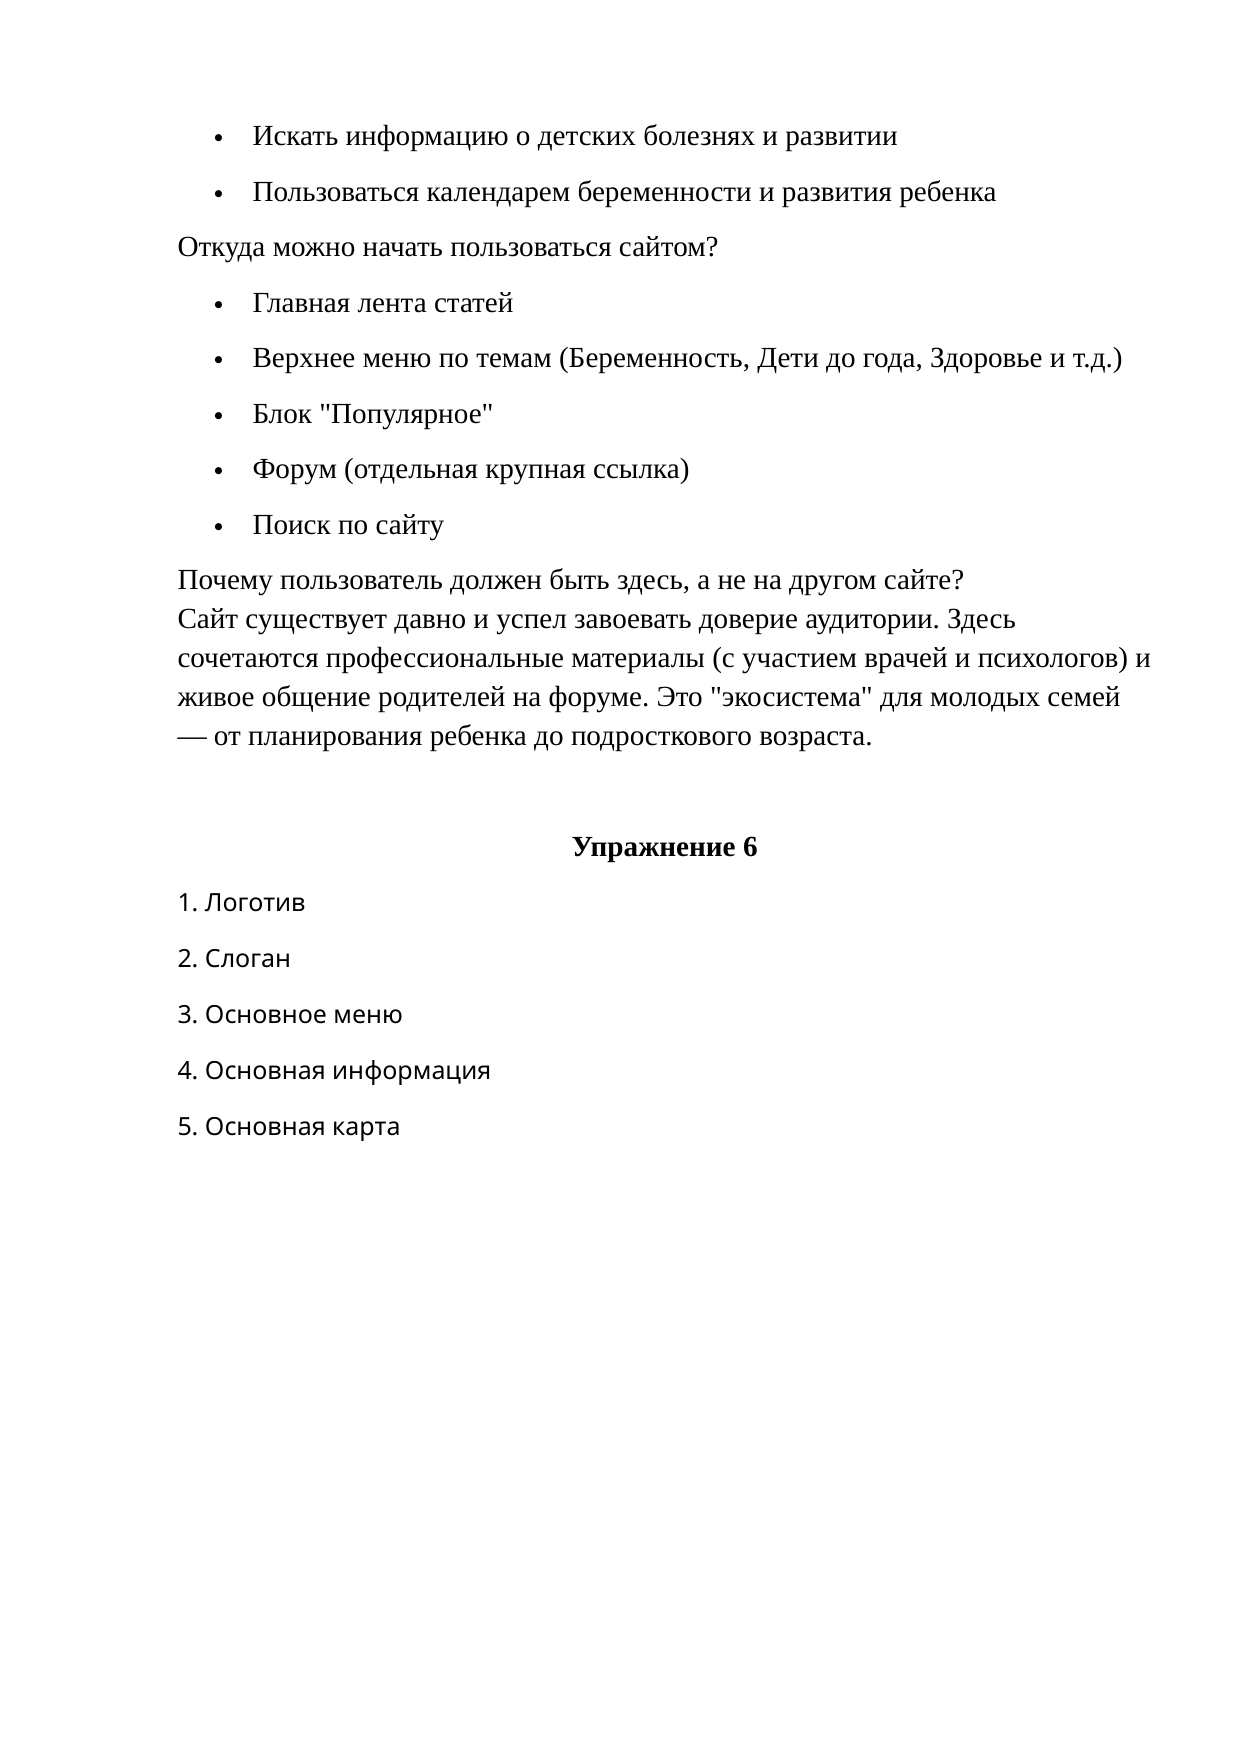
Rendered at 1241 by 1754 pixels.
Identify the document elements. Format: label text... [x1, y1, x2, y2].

list Верхнее меню по темам (Беременность, Дети до года, Здоровье и т.д.) [215, 340, 1152, 374]
text Упражнение 6 [177, 829, 1152, 862]
list Главная лента статей [215, 285, 1152, 318]
text Почему пользователь должен быть здесь, а не на другом сайте? Сайт существует давно и успел завоевать доверие аудитории. Здесь сочетаются профессиональные материалы (с участием врачей и психологов) и живое общение родителей на форуме. Это "экосистема" для молодых семей — от планирования ребенка до подросткового возраста. [177, 562, 1152, 751]
text 1. Логотив [177, 884, 1152, 918]
text 5. Основная карта [177, 1109, 1152, 1143]
list Пользоваться календарем беременности и развития ребенка [215, 174, 1152, 207]
list Форум (отдельная крупная ссылка) [215, 451, 1152, 485]
list Блок "Популярное" [215, 396, 1152, 429]
text 2. Слоган [177, 940, 1152, 974]
text 3. Основное меню [177, 997, 1152, 1031]
text Откуда можно начать пользоваться сайтом? [177, 229, 1152, 263]
list Поиск по сайту [215, 507, 1152, 540]
list Искать информацию о детских болезнях и развитии [215, 118, 1152, 152]
text 4. Основная информация [177, 1053, 1152, 1087]
